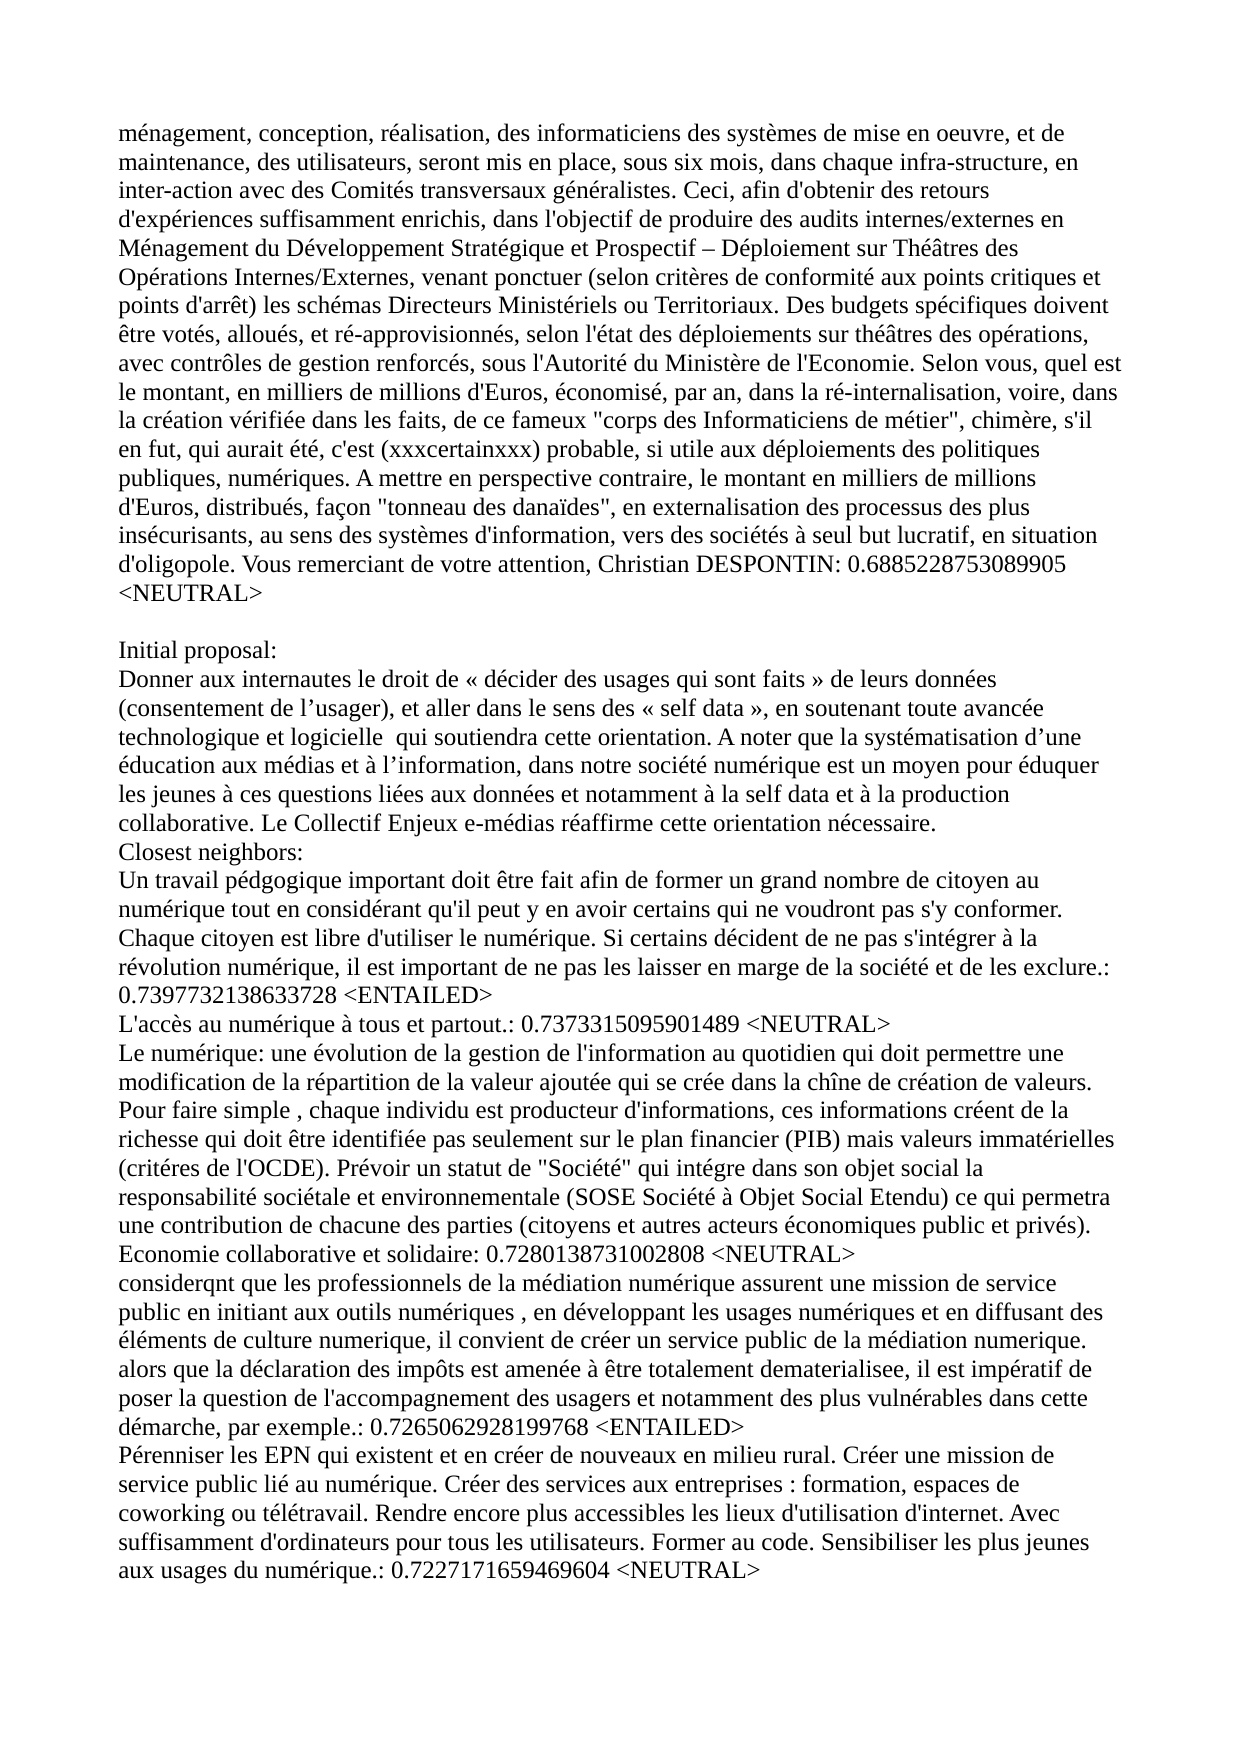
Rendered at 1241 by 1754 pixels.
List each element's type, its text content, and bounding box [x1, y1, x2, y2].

text L'accès au numérique à tous et partout.: 0.7373315095901489 <NEUTRAL> [118, 1009, 1122, 1038]
text considerqnt que les professionnels de la médiation numérique assurent une mission de service public en initiant aux outils numériques , en développant les usages numériques et en diffusant des éléments de culture numerique, il convient de créer un service public de la médiation numerique. alors que la déclaration des impôts est amenée à être totalement dematerialisee, il est impératif de poser la question de l'accompagnement des usagers et notamment des plus vulnérables dans cette démarche, par exemple.: 0.7265062928199768 <ENTAILED> [118, 1268, 1122, 1441]
text Pérenniser les EPN qui existent et en créer de nouveaux en milieu rural. Créer une mission de service public lié au numérique. Créer des services aux entreprises : formation, espaces de coworking ou télétravail. Rendre encore plus accessibles les lieux d'utilisation d'internet. Avec suffisamment d'ordinateurs pour tous les utilisateurs. Former au code. Sensibiliser les plus jeunes aux usages du numérique.: 0.7227171659469604 <NEUTRAL> [118, 1441, 1122, 1584]
text Initial proposal: [118, 636, 1122, 664]
text Le numérique: une évolution de la gestion de l'information au quotidien qui doit permettre une modification de la répartition de la valeur ajoutée qui se crée dans la chîne de création de valeurs. Pour faire simple , chaque individu est producteur d'informations, ces informations créent de la richesse qui doit être identifiée pas seulement sur le plan financier (PIB) mais valeurs immatérielles (critéres de l'OCDE). Prévoir un statut de "Société" qui intégre dans son objet social la responsabilité sociétale et environnementale (SOSE Société à Objet Social Etendu) ce qui permetra une contribution de chacune des parties (citoyens et autres acteurs économiques public et privés). Economie collaborative et solidaire: 0.7280138731002808 <NEUTRAL> [118, 1038, 1122, 1268]
text ménagement, conception, réalisation, des informaticiens des systèmes de mise en oeuvre, et de maintenance, des utilisateurs, seront mis en place, sous six mois, dans chaque infra-structure, en inter-action avec des Comités transversaux généralistes. Ceci, afin d'obtenir des retours d'expériences suffisamment enrichis, dans l'objectif de produire des audits internes/externes en Ménagement du Développement Stratégique et Prospectif – Déploiement sur Théâtres des Opérations Internes/Externes, venant ponctuer (selon critères de conformité aux points critiques et points d'arrêt) les schémas Directeurs Ministériels ou Territoriaux. Des budgets spécifiques doivent être votés, alloués, et ré-approvisionnés, selon l'état des déploiements sur théâtres des opérations, avec contrôles de gestion renforcés, sous l'Autorité du Ministère de l'Economie. Selon vous, quel est le montant, en milliers de millions d'Euros, économisé, par an, dans la ré-internalisation, voire, dans la création vérifiée dans les faits, de ce fameux "corps des Informaticiens de métier", chimère, s'il en fut, qui aurait été, c'est (xxxcertainxxx) probable, si utile aux déploiements des politiques publiques, numériques. A mettre en perspective contraire, le montant en milliers de millions d'Euros, distribués, façon "tonneau des danaïdes", en externalisation des processus des plus insécurisants, au sens des systèmes d'information, vers des sociétés à seul but lucratif, en situation d'oligopole. Vous remerciant de votre attention, Christian DESPONTIN: 0.6885228753089905 <NEUTRAL> [118, 118, 1122, 607]
text Donner aux internautes le droit de « décider des usages qui sont faits » de leurs données (consentement de l’usager), et aller dans le sens des « self data », en soutenant toute avancée technologique et logicielle qui soutiendra cette orientation. A noter que la systématisation d’une éducation aux médias et à l’information, dans notre société numérique est un moyen pour éduquer les jeunes à ces questions liées aux données et notamment à la self data et à la production collaborative. Le Collectif Enjeux e-médias réaffirme cette orientation nécessaire. [118, 664, 1122, 837]
text Closest neighbors: [118, 837, 1122, 866]
text Un travail pédgogique important doit être fait afin de former un grand nombre de citoyen au numérique tout en considérant qu'il peut y en avoir certains qui ne voudront pas s'y conformer. Chaque citoyen est libre d'utiliser le numérique. Si certains décident de ne pas s'intégrer à la révolution numérique, il est important de ne pas les laisser en marge de la société et de les exclure.: 0.7397732138633728 <ENTAILED> [118, 866, 1122, 1009]
